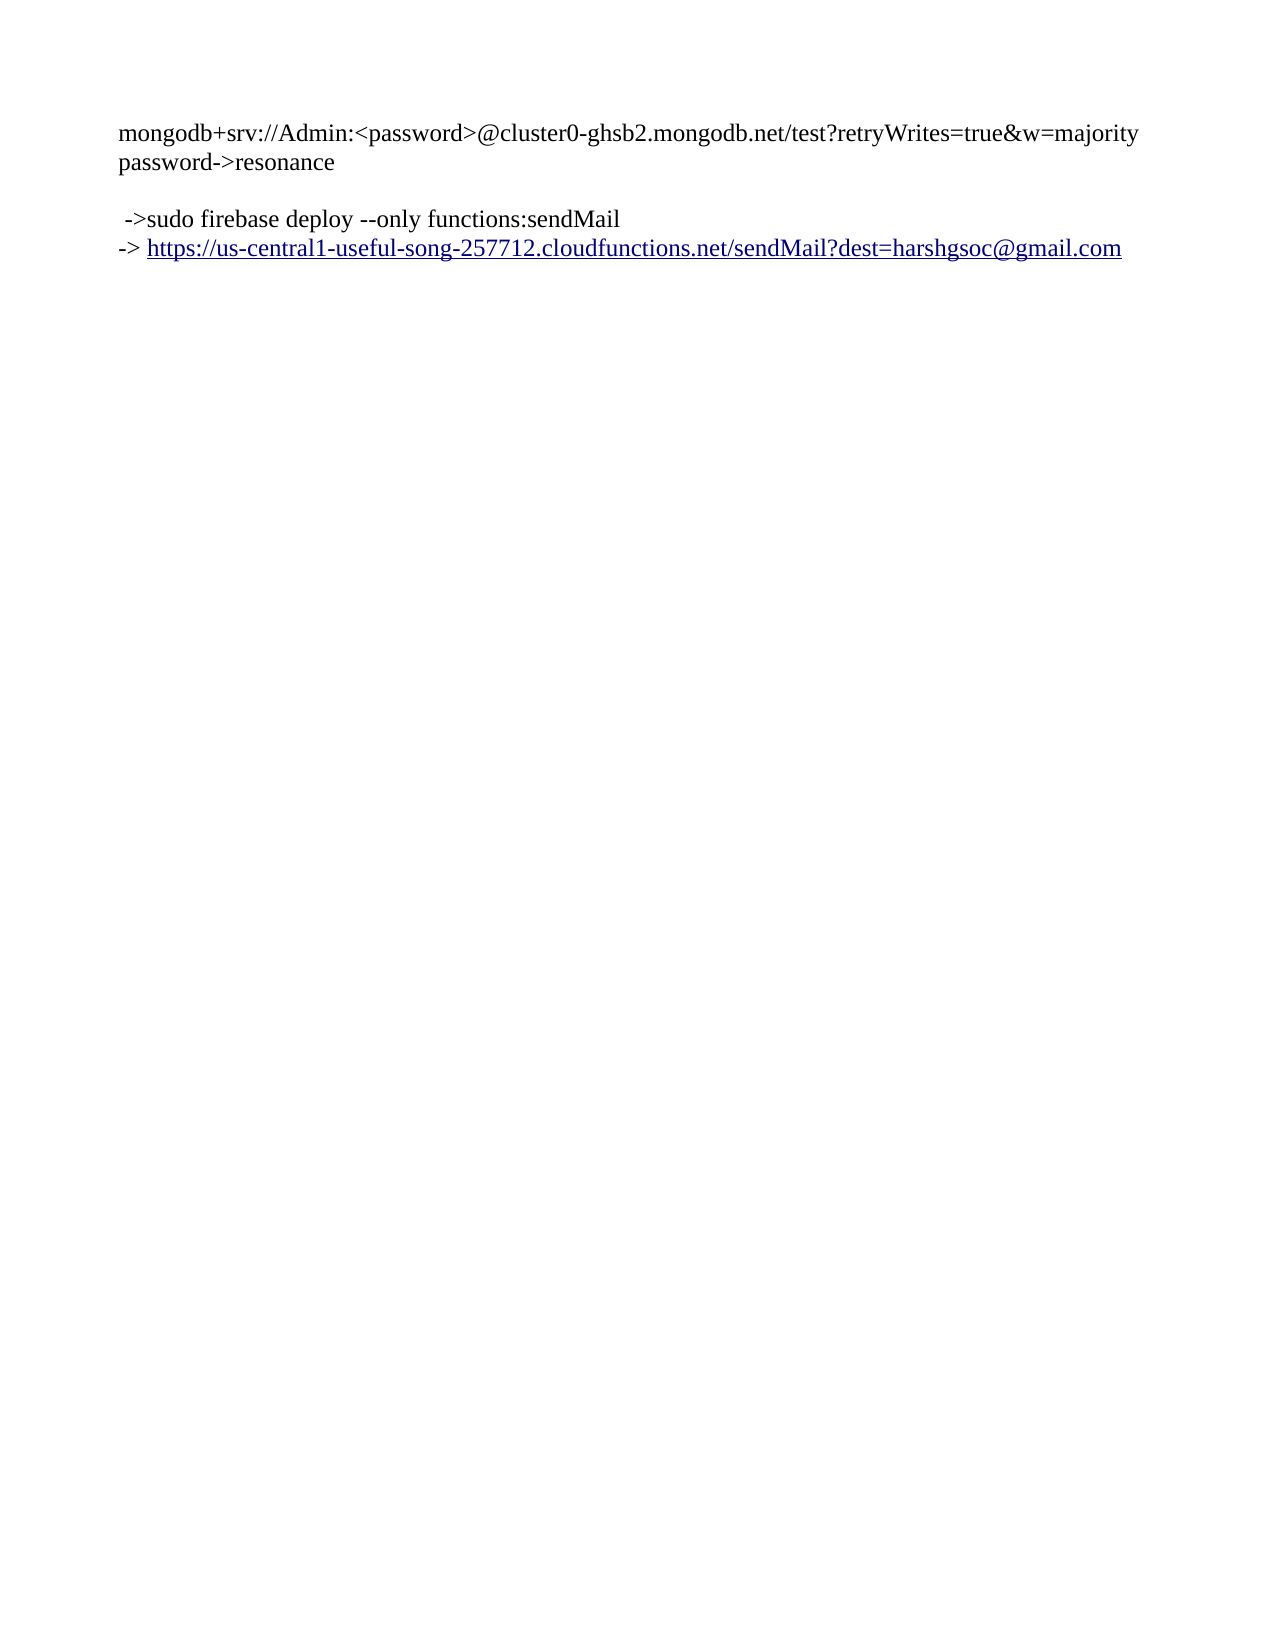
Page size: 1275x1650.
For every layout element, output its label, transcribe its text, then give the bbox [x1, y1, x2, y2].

text password->resonance [118, 147, 1157, 176]
text mongodb+srv://Admin:<password>@cluster0-ghsb2.mongodb.net/test?retryWrites=true&w=majority [118, 118, 1157, 147]
text ->sudo firebase deploy --only functions:sendMail [118, 204, 1157, 233]
text -> https://us-central1-useful-song-257712.cloudfunctions.net/sendMail?dest=harshgsoc@gmail.com [118, 233, 1157, 262]
